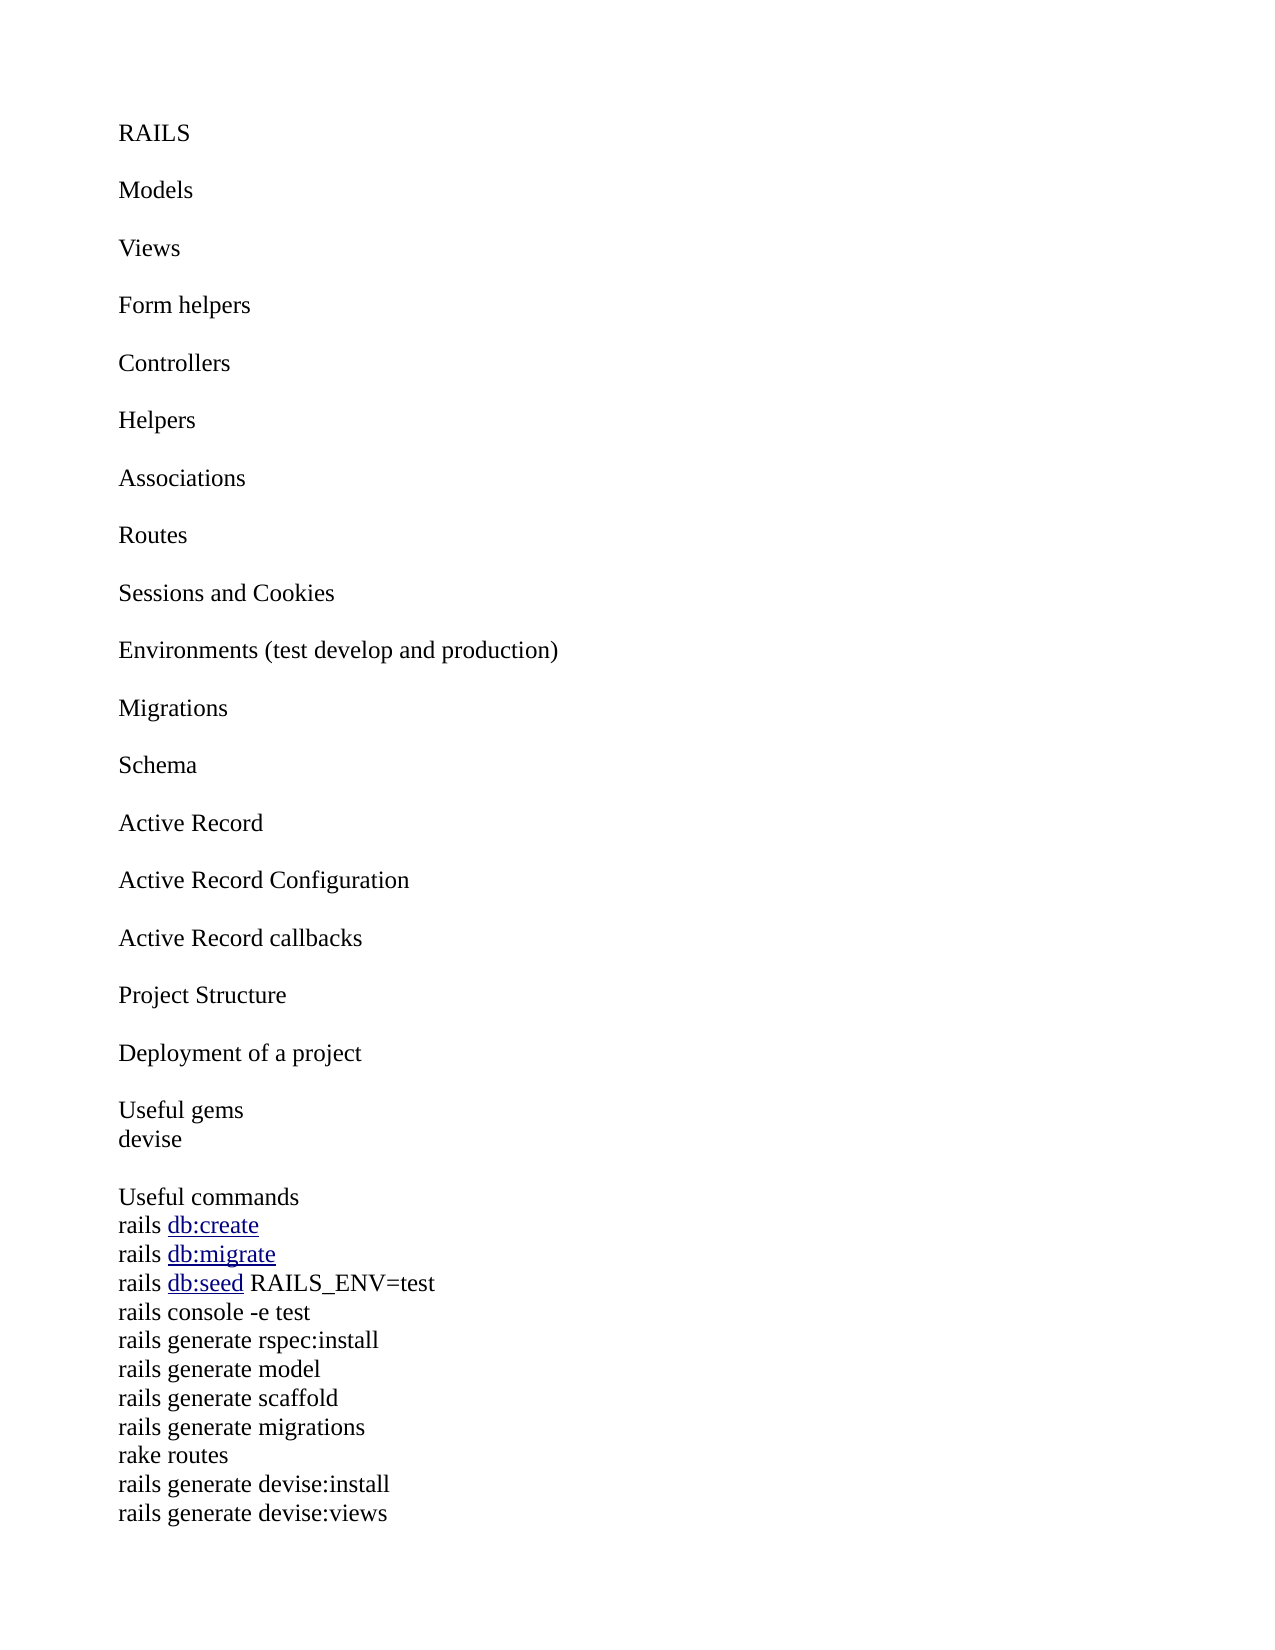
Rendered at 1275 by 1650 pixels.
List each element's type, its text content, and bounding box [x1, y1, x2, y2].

text rails generate devise:views [118, 1498, 1157, 1527]
text Active Record Configuration [118, 866, 1157, 894]
text RAILS [118, 118, 1157, 147]
text Controllers [118, 348, 1157, 377]
text Environments (test develop and production) [118, 636, 1157, 664]
text rails console -e test [118, 1297, 1157, 1326]
text Migrations [118, 693, 1157, 722]
text Form helpers [118, 291, 1157, 319]
text Views [118, 233, 1157, 262]
text Associations [118, 463, 1157, 492]
text rails generate devise:install [118, 1469, 1157, 1498]
text rake routes [118, 1441, 1157, 1469]
text Useful commands [118, 1182, 1157, 1211]
text rails db:seed RAILS_ENV=test [118, 1268, 1157, 1297]
text Routes [118, 521, 1157, 549]
text Active Record callbacks [118, 923, 1157, 952]
text devise [118, 1124, 1157, 1153]
text rails db:create [118, 1211, 1157, 1239]
text Active Record [118, 808, 1157, 837]
text Deployment of a project [118, 1038, 1157, 1067]
text rails generate scaffold [118, 1383, 1157, 1412]
text Useful gems [118, 1096, 1157, 1124]
text rails generate migrations [118, 1412, 1157, 1441]
text Schema [118, 751, 1157, 779]
text Project Structure [118, 981, 1157, 1009]
text rails generate rspec:install [118, 1326, 1157, 1354]
text rails generate model [118, 1354, 1157, 1383]
text Models [118, 176, 1157, 204]
text Sessions and Cookies [118, 578, 1157, 607]
text Helpers [118, 406, 1157, 434]
text rails db:migrate [118, 1239, 1157, 1268]
